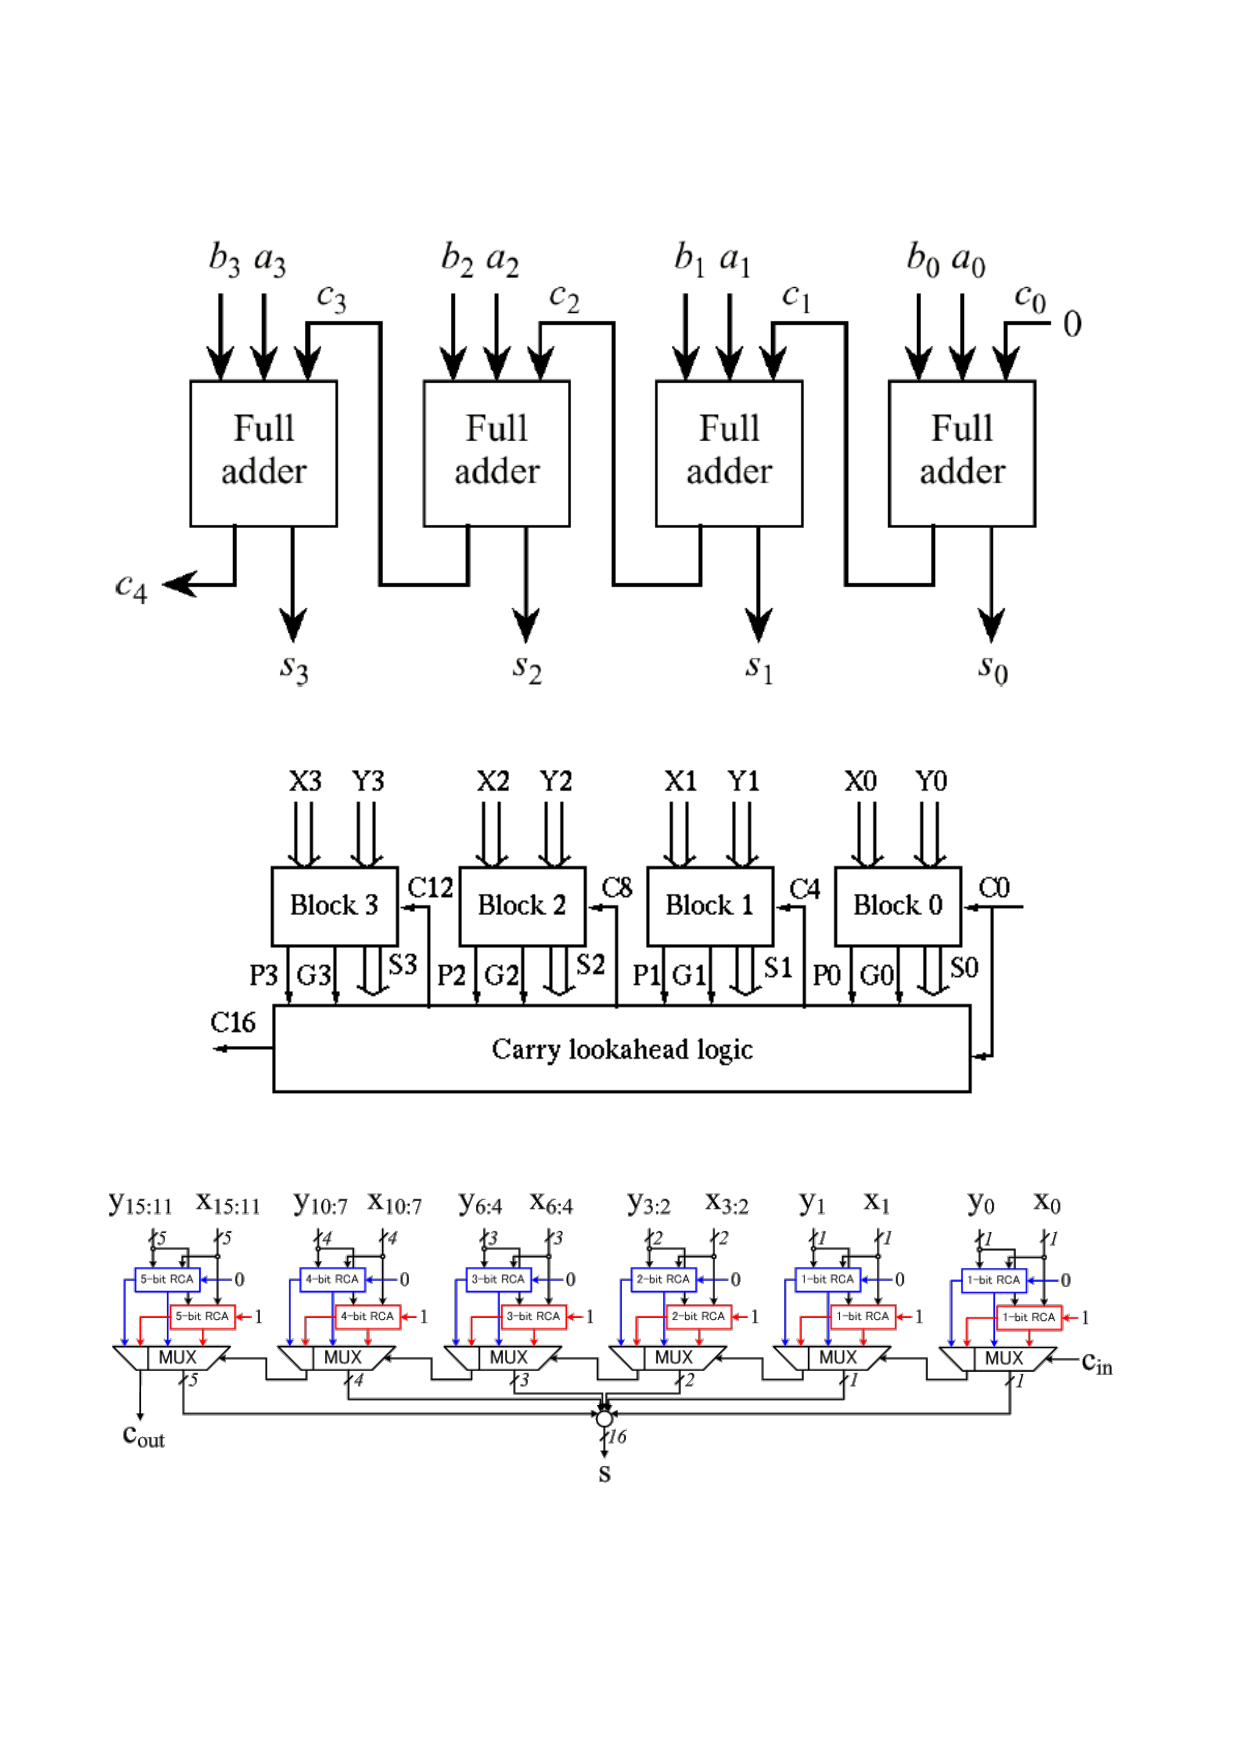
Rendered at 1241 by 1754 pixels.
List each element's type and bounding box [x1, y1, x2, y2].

picture [108, 237, 1113, 699]
picture [185, 756, 1055, 1114]
picture [108, 1174, 1113, 1491]
